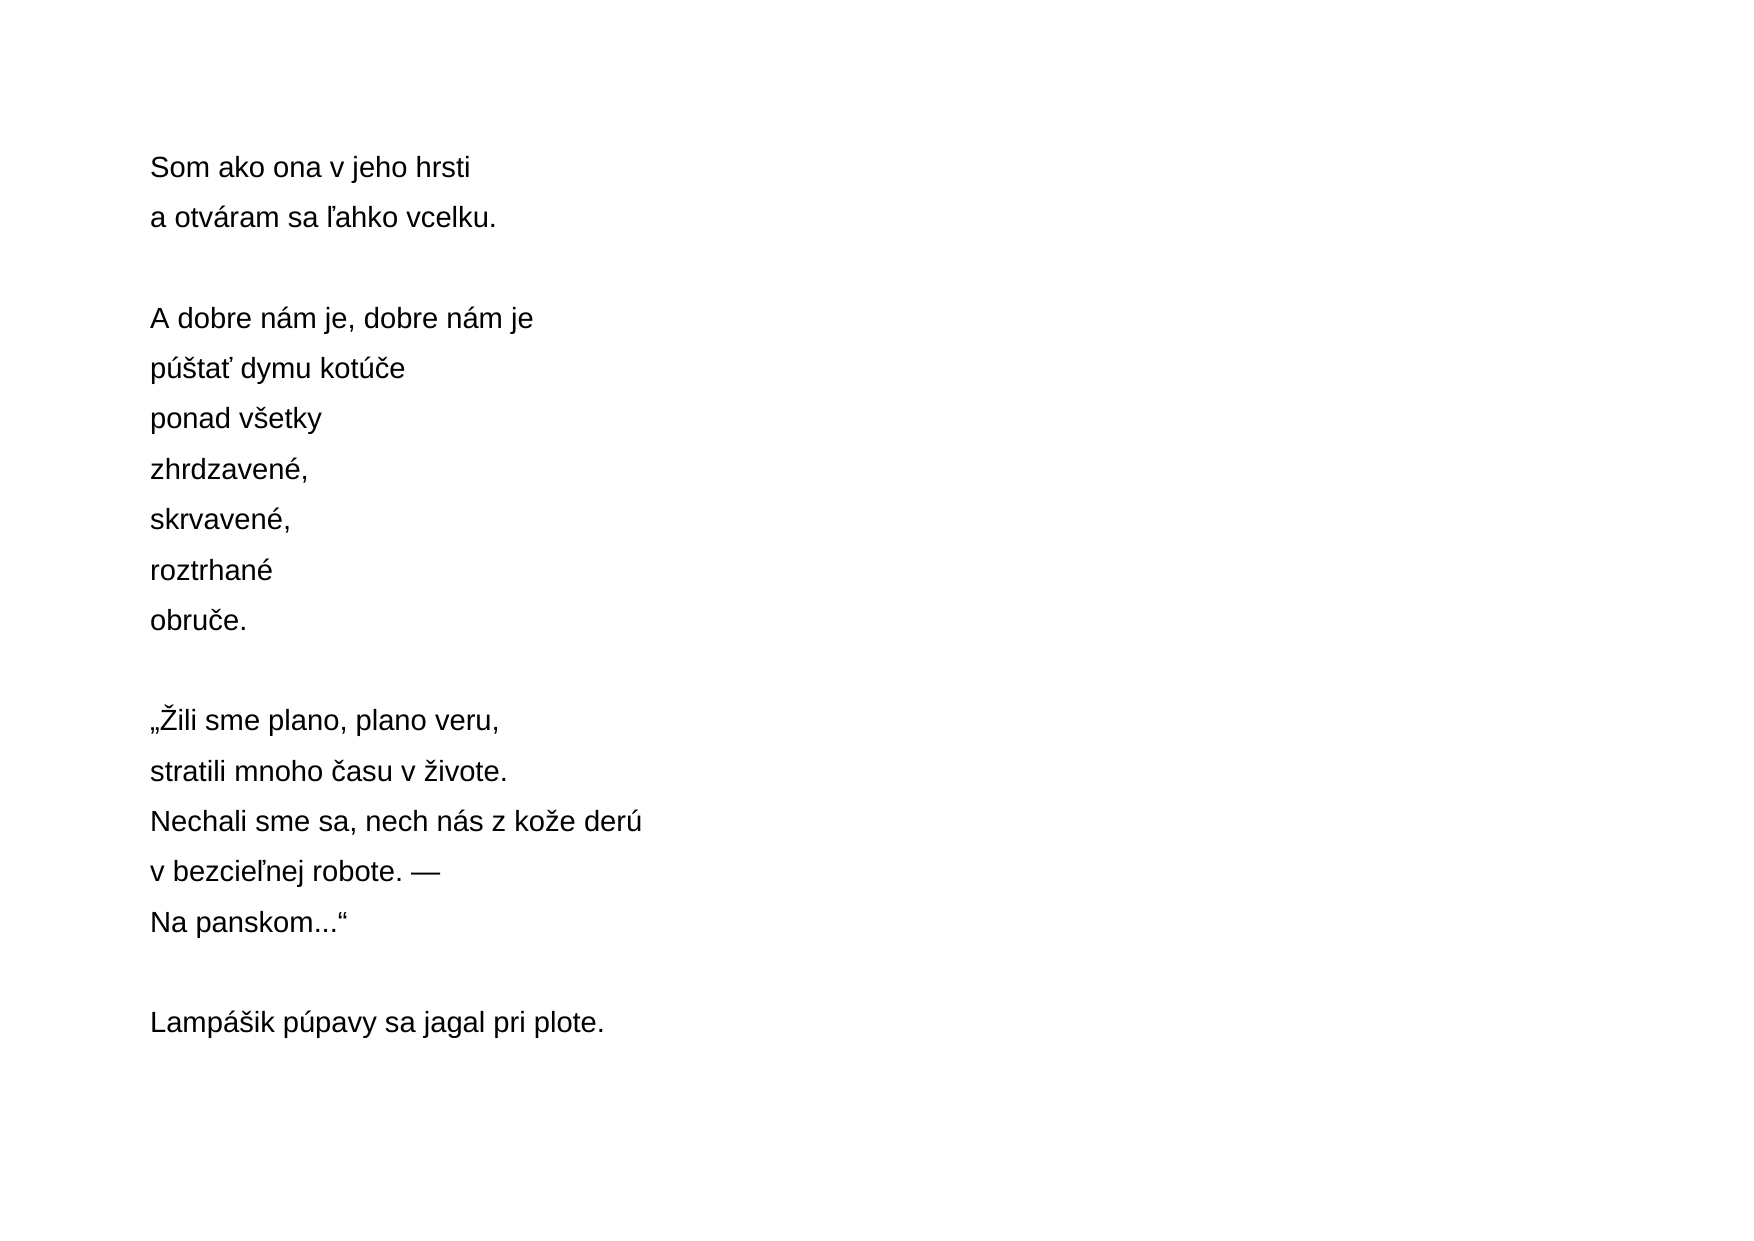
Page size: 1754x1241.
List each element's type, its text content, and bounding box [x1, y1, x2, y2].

text Som ako ona v jeho hrsti [150, 150, 1243, 183]
text zhrdzavené, [150, 452, 1243, 485]
text obruče. [150, 603, 1243, 636]
text ponad všetky [150, 402, 1243, 435]
text „Žili sme plano, plano veru, [150, 703, 1243, 737]
text A dobre nám je, dobre nám je [150, 301, 1243, 334]
text púštať dymu kotúče [150, 351, 1243, 385]
text skrvavené, [150, 502, 1243, 536]
text stratili mnoho času v živote. [150, 754, 1243, 787]
text a otváram sa ľahko vcelku. [150, 200, 1243, 234]
text roztrhané [150, 552, 1243, 586]
text v bezcieľnej robote. — [150, 854, 1243, 888]
text Na panskom...“ [150, 905, 1243, 938]
text Lampášik púpavy sa jagal pri plote. [150, 1005, 1243, 1039]
text Nechali sme sa, nech nás z kože derú [150, 804, 1243, 838]
